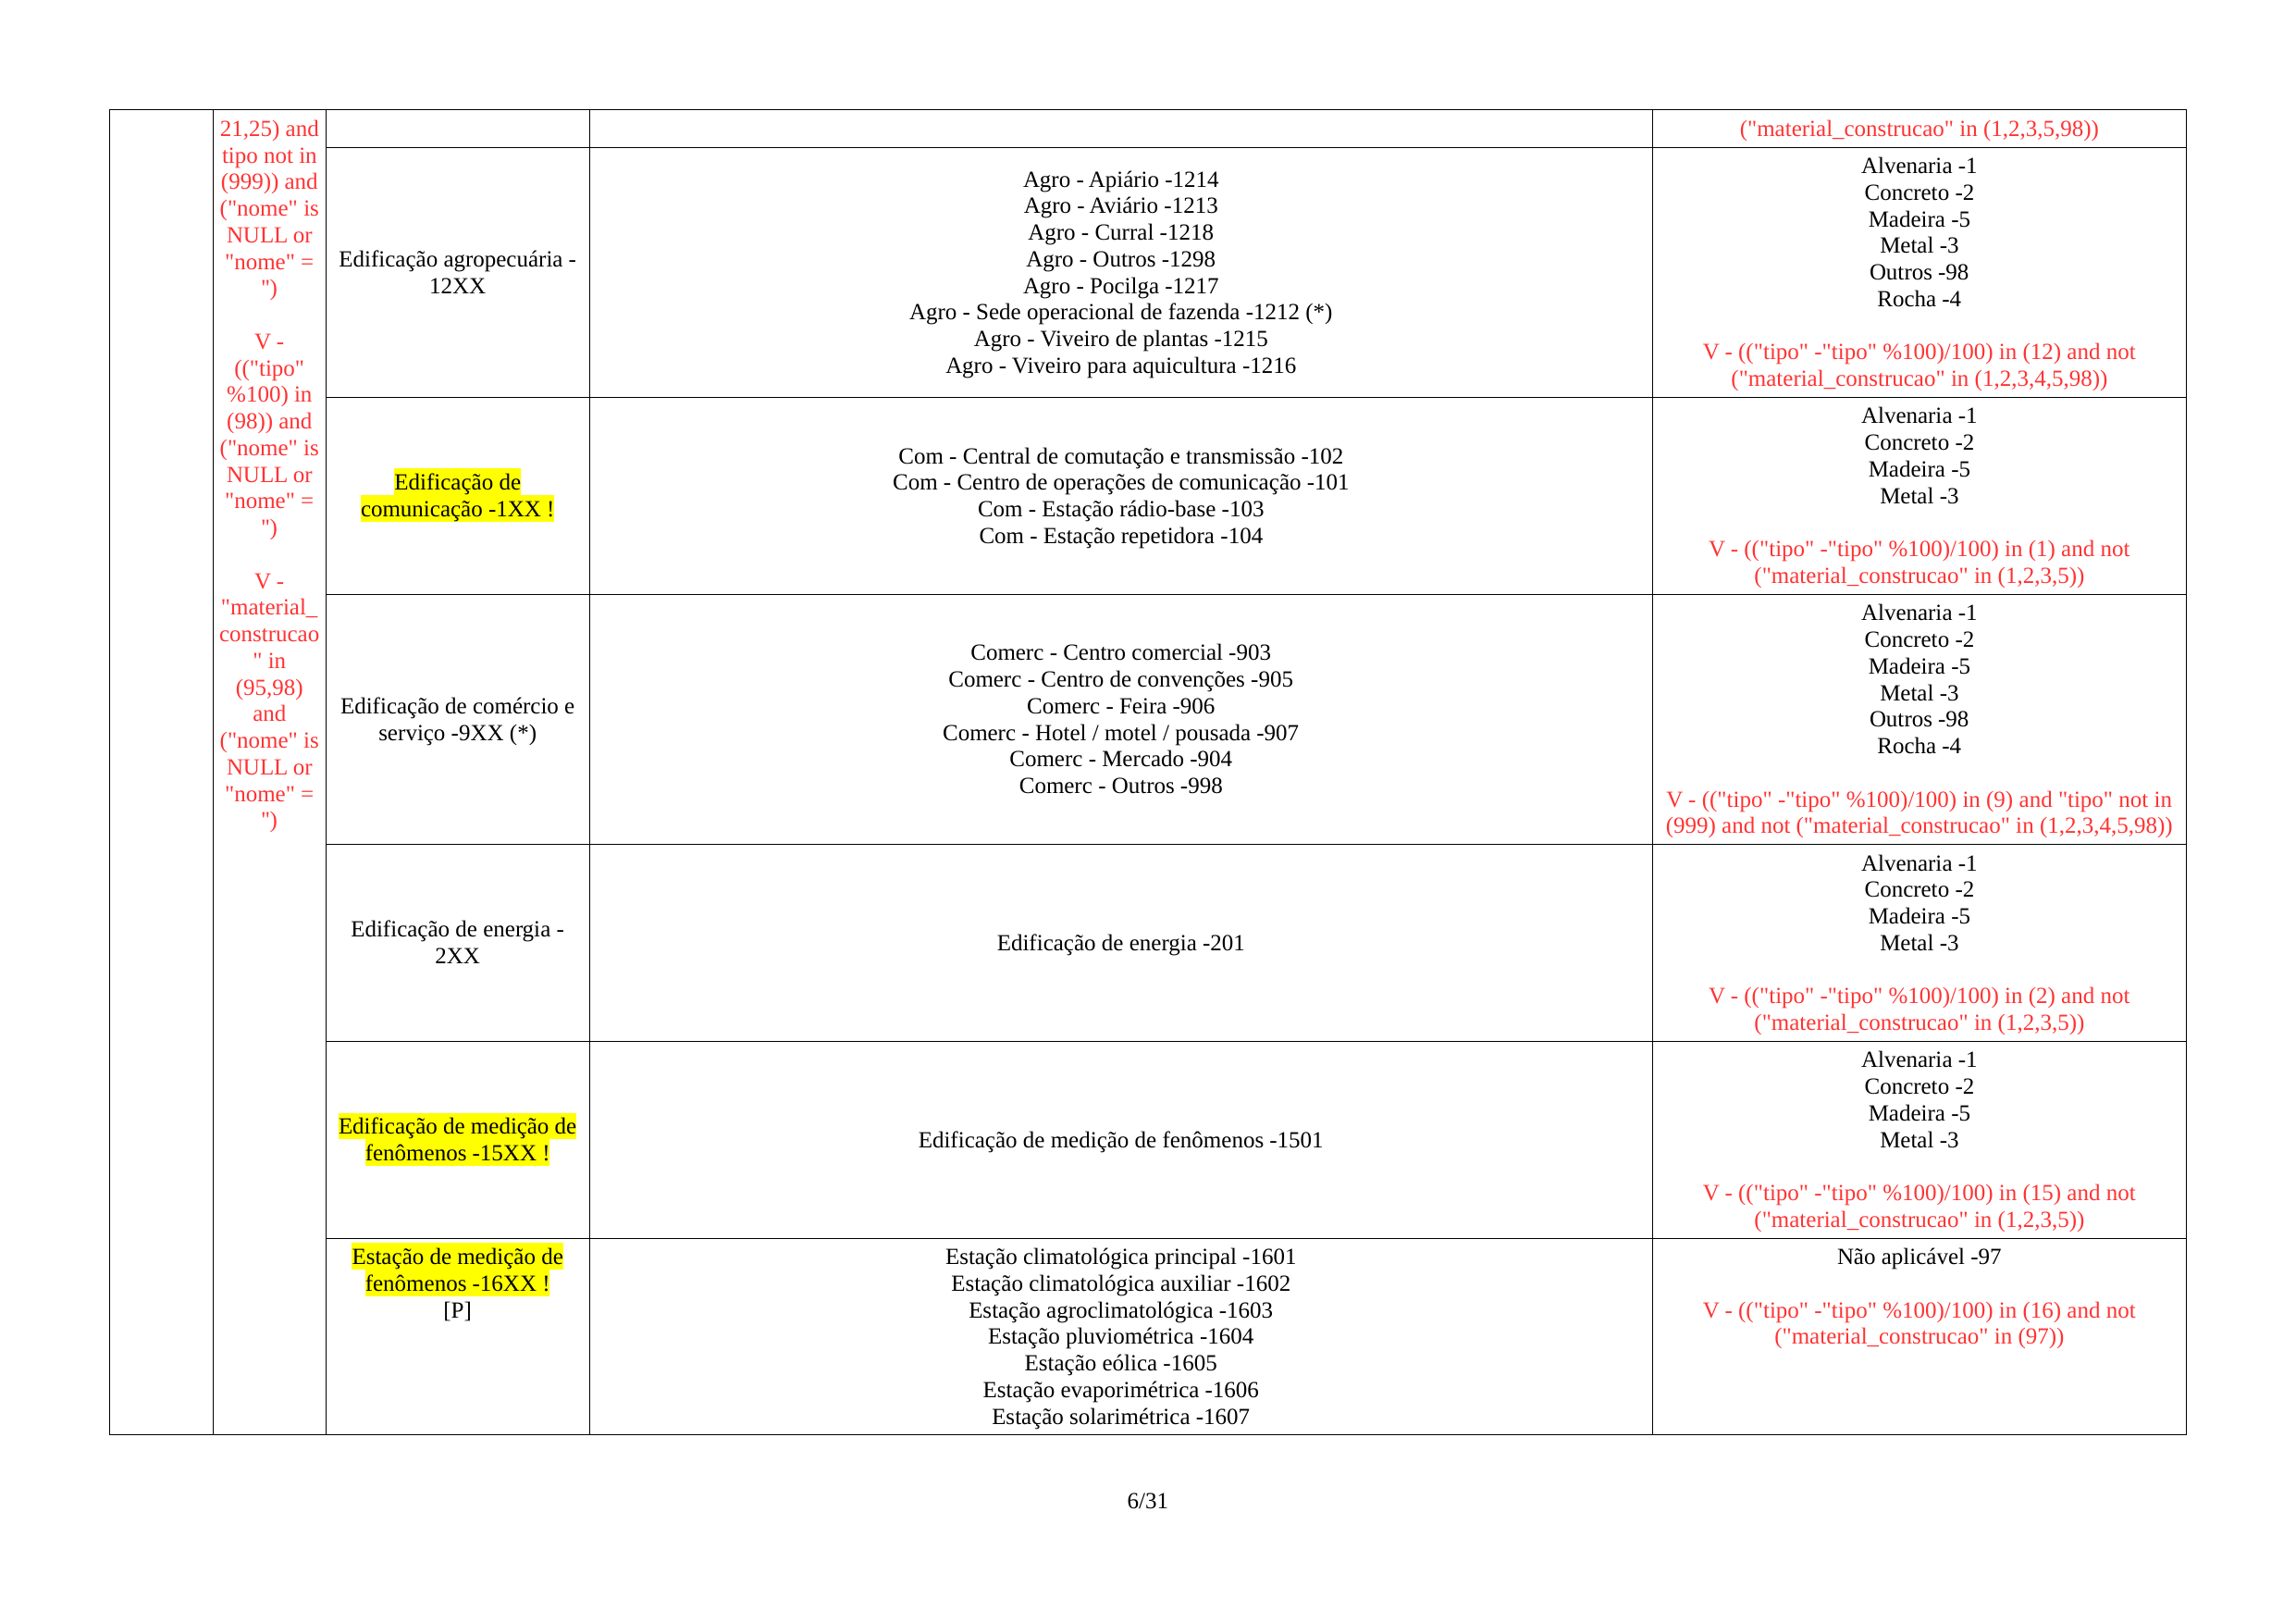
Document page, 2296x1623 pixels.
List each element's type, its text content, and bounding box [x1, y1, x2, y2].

table_cell Edificação de comunicação -1XX ! [327, 398, 589, 594]
table_cell Comerc - Centro comercial -903 Comerc - Centro de convenções -905 Comerc - Feira -906 Comerc - Hotel / motel / pousada -907 Comerc - Mercado -904 Comerc - Outros -998 [590, 595, 1652, 844]
table_cell Alvenaria -1 Concreto -2 Madeira -5 Metal -3 Outros -98 Rocha -4 V - (("tipo" -"tipo" %100)/100) in (12) and not ("material_construcao" in (1,2,3,4,5,98)) [1653, 148, 2186, 397]
table_cell [327, 110, 589, 146]
table_cell Edificação de energia -201 [590, 845, 1652, 1041]
table_cell [110, 110, 213, 1434]
table_cell Edificação de comércio e serviço -9XX (*) [327, 595, 589, 844]
table_cell 21,25) and tipo not in (999)) and ("nome" is NULL or "nome" = '') V - (("tipo" %100) in (98)) and ("nome" is NULL or "nome" = '') V - "material_construcao" in (95,98) and ("nome" is NULL or "nome" = '') [214, 110, 326, 1434]
table_cell Edificação de energia -2XX [327, 845, 589, 1041]
table_cell Estação climatológica principal -1601 Estação climatológica auxiliar -1602 Estação agroclimatológica -1603 Estação pluviométrica -1604 Estação eólica -1605 Estação evaporimétrica -1606 Estação solarimétrica -1607 [590, 1239, 1652, 1434]
table_cell Alvenaria -1 Concreto -2 Madeira -5 Metal -3 Outros -98 Rocha -4 V - (("tipo" -"tipo" %100)/100) in (9) and "tipo" not in (999) and not ("material_construcao" in (1,2,3,4,5,98)) [1653, 595, 2186, 844]
table_cell Alvenaria -1 Concreto -2 Madeira -5 Metal -3 V - (("tipo" -"tipo" %100)/100) in (2) and not ("material_construcao" in (1,2,3,5)) [1653, 845, 2186, 1041]
table_cell Com - Central de comutação e transmissão -102 Com - Centro de operações de comunicação -101 Com - Estação rádio-base -103 Com - Estação repetidora -104 [590, 398, 1652, 594]
table_cell [590, 110, 1652, 146]
table_cell Não aplicável -97 V - (("tipo" -"tipo" %100)/100) in (16) and not ("material_construcao" in (97)) [1653, 1239, 2186, 1434]
table_cell Edificação agropecuária -12XX [327, 148, 589, 397]
table_cell Estação de medição de fenômenos -16XX ! [P] [327, 1239, 589, 1434]
table_cell Alvenaria -1 Concreto -2 Madeira -5 Metal -3 V - (("tipo" -"tipo" %100)/100) in (1) and not ("material_construcao" in (1,2,3,5)) [1653, 398, 2186, 594]
table_cell Agro - Apiário -1214 Agro - Aviário -1213 Agro - Curral -1218 Agro - Outros -1298 Agro - Pocilga -1217 Agro - Sede operacional de fazenda -1212 (*) Agro - Viveiro de plantas -1215 Agro - Viveiro para aquicultura -1216 [590, 148, 1652, 397]
table_cell Edificação de medição de fenômenos -15XX ! [327, 1042, 589, 1237]
table_cell Alvenaria -1 Concreto -2 Madeira -5 Metal -3 V - (("tipo" -"tipo" %100)/100) in (15) and not ("material_construcao" in (1,2,3,5)) [1653, 1042, 2186, 1237]
table_cell Edificação de medição de fenômenos -1501 [590, 1042, 1652, 1237]
table_cell ("material_construcao" in (1,2,3,5,98)) [1653, 110, 2186, 146]
